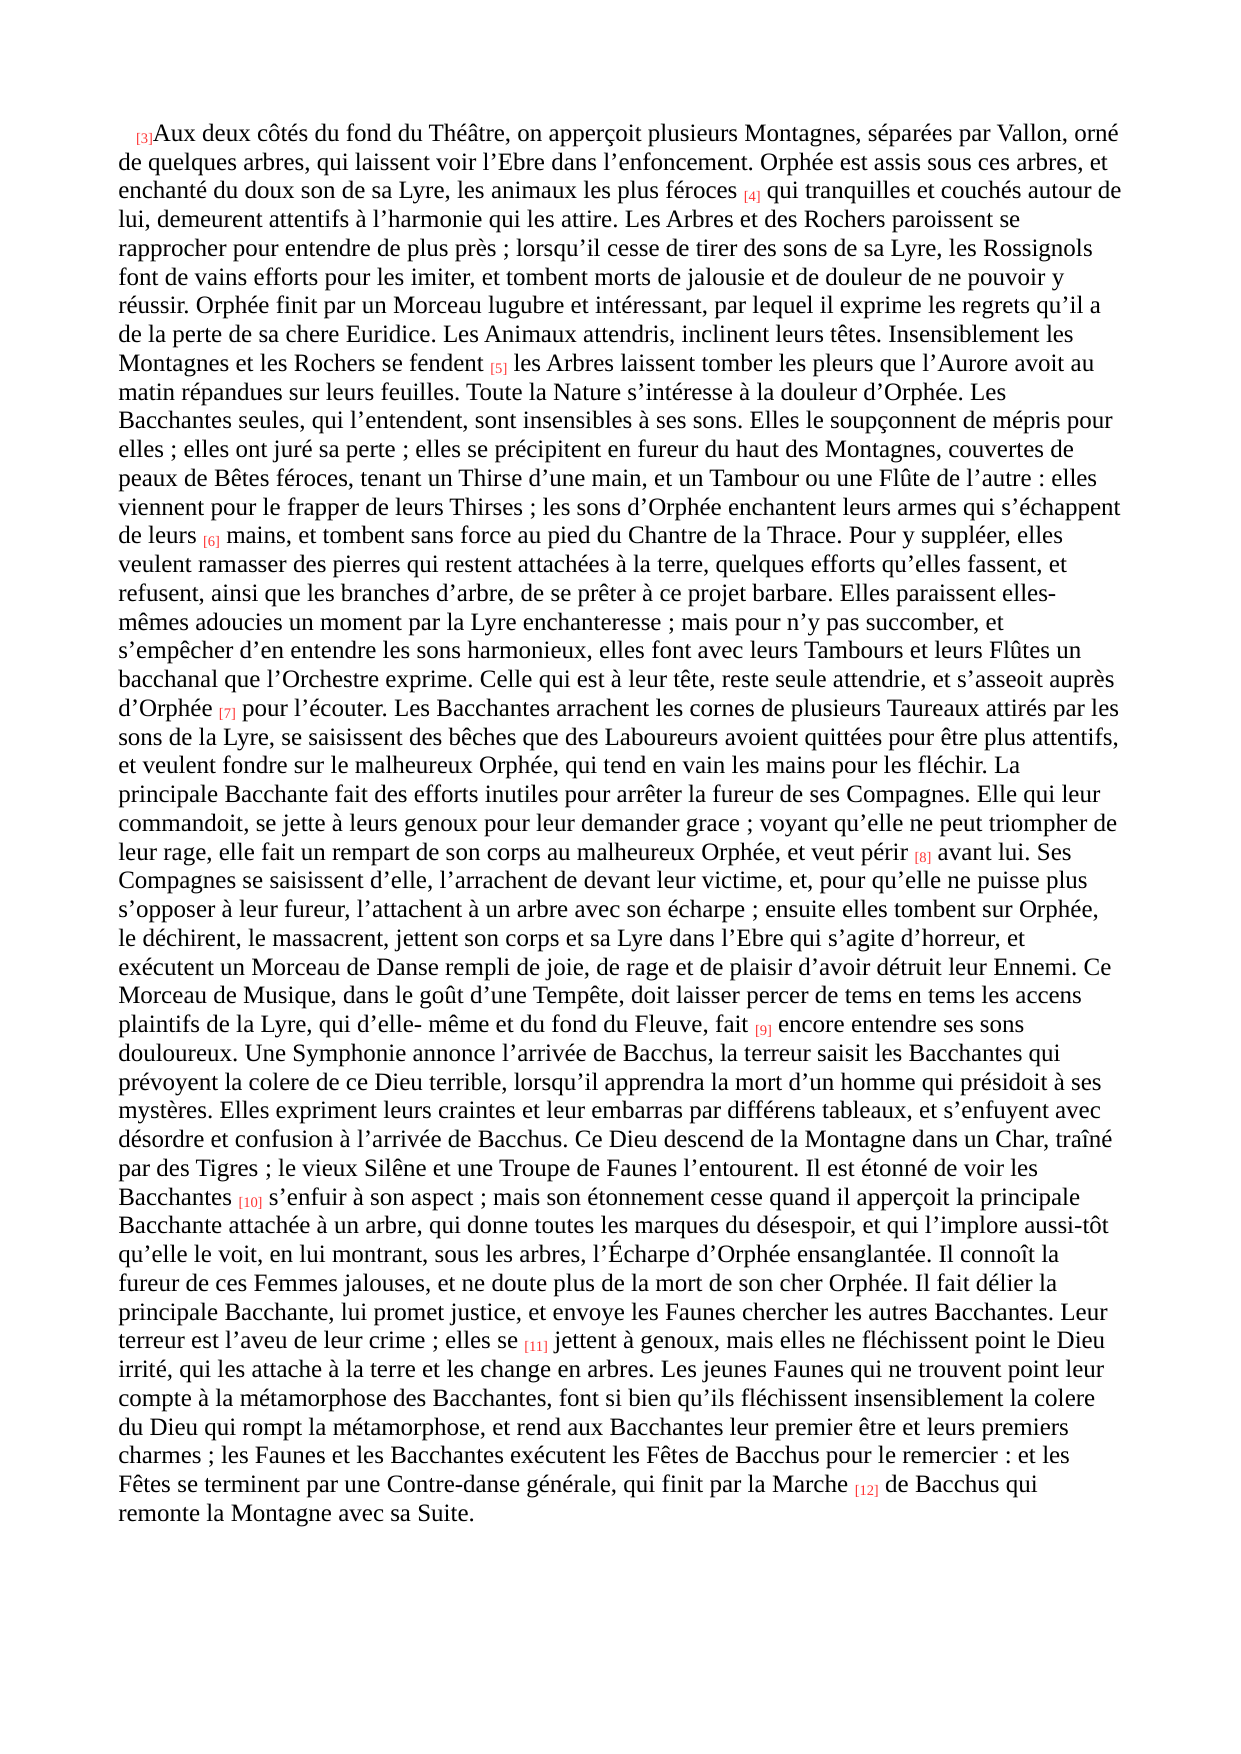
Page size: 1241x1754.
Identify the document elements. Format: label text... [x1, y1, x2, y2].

text [3]Aux deux côtés du fond du Théâtre, on apperçoit plusieurs Montagnes, séparées par Vallon, orné de quelques arbres, qui laissent voir l’Ebre dans l’enfoncement. Orphée est assis sous ces arbres, et enchanté du doux son de sa Lyre, les animaux les plus féroces [4] qui tranquilles et couchés autour de lui, demeurent attentifs à l’harmonie qui les attire. Les Arbres et des Rochers paroissent se rapprocher pour entendre de plus près ; lorsqu’il cesse de tirer des sons de sa Lyre, les Rossignols font de vains efforts pour les imiter, et tombent morts de jalousie et de douleur de ne pouvoir y réussir. Orphée finit par un Morceau lugubre et intéressant, par lequel il exprime les regrets qu’il a de la perte de sa chere Euridice. Les Animaux attendris, inclinent leurs têtes. Insensiblement les Montagnes et les Rochers se fendent [5] les Arbres laissent tomber les pleurs que l’Aurore avoit au matin répandues sur leurs feuilles. Toute la Nature s’intéresse à la douleur d’Orphée. Les Bacchantes seules, qui l’entendent, sont insensibles à ses sons. Elles le soupçonnent de mépris pour elles ; elles ont juré sa perte ; elles se précipitent en fureur du haut des Montagnes, couvertes de peaux de Bêtes féroces, tenant un Thirse d’une main, et un Tambour ou une Flûte de l’autre : elles viennent pour le frapper de leurs Thirses ; les sons d’Orphée enchantent leurs armes qui s’échappent de leurs [6] mains, et tombent sans force au pied du Chantre de la Thrace. Pour y suppléer, elles veulent ramasser des pierres qui restent attachées à la terre, quelques efforts qu’elles fassent, et refusent, ainsi que les branches d’arbre, de se prêter à ce projet barbare. Elles paraissent elles-mêmes adoucies un moment par la Lyre enchanteresse ; mais pour n’y pas succomber, et s’empêcher d’en entendre les sons harmonieux, elles font avec leurs Tambours et leurs Flûtes un bacchanal que l’Orchestre exprime. Celle qui est à leur tête, reste seule attendrie, et s’asseoit auprès d’Orphée [7] pour l’écouter. Les Bacchantes arrachent les cornes de plusieurs Taureaux attirés par les sons de la Lyre, se saisissent des bêches que des Laboureurs avoient quittées pour être plus attentifs, et veulent fondre sur le malheureux Orphée, qui tend en vain les mains pour les fléchir. La principale Bacchante fait des efforts inutiles pour arrêter la fureur de ses Compagnes. Elle qui leur commandoit, se jette à leurs genoux pour leur demander grace ; voyant qu’elle ne peut triompher de leur rage, elle fait un rempart de son corps au malheureux Orphée, et veut périr [8] avant lui. Ses Compagnes se saisissent d’elle, l’arrachent de devant leur victime, et, pour qu’elle ne puisse plus s’opposer à leur fureur, l’attachent à un arbre avec son écharpe ; ensuite elles tombent sur Orphée, le déchirent, le massacrent, jettent son corps et sa Lyre dans l’Ebre qui s’agite d’horreur, et exécutent un Morceau de Danse rempli de joie, de rage et de plaisir d’avoir détruit leur Ennemi. Ce Morceau de Musique, dans le goût d’une Tempête, doit laisser percer de tems en tems les accens plaintifs de la Lyre, qui d’elle- même et du fond du Fleuve, fait [9] encore entendre ses sons douloureux. Une Symphonie annonce l’arrivée de Bacchus, la terreur saisit les Bacchantes qui prévoyent la colere de ce Dieu terrible, lorsqu’il apprendra la mort d’un homme qui présidoit à ses mystères. Elles expriment leurs craintes et leur embarras par différens tableaux, et s’enfuyent avec désordre et confusion à l’arrivée de Bacchus. Ce Dieu descend de la Montagne dans un Char, traîné par des Tigres ; le vieux Silêne et une Troupe de Faunes l’entourent. Il est étonné de voir les Bacchantes [10] s’enfuir à son aspect ; mais son étonnement cesse quand il apperçoit la principale Bacchante attachée à un arbre, qui donne toutes les marques du désespoir, et qui l’implore aussi-tôt qu’elle le voit, en lui montrant, sous les arbres, l’Écharpe d’Orphée ensanglantée. Il connoît la fureur de ces Femmes jalouses, et ne doute plus de la mort de son cher Orphée. Il fait délier la principale Bacchante, lui promet justice, et envoye les Faunes chercher les autres Bacchantes. Leur terreur est l’aveu de leur crime ; elles se [11] jettent à genoux, mais elles ne fléchissent point le Dieu irrité, qui les attache à la terre et les change en arbres. Les jeunes Faunes qui ne trouvent point leur compte à la métamorphose des Bacchantes, font si bien qu’ils fléchissent insensiblement la colere du Dieu qui rompt la métamorphose, et rend aux Bacchantes leur premier être et leurs premiers charmes ; les Faunes et les Bacchantes exécutent les Fêtes de Bacchus pour le remercier : et les Fêtes se terminent par une Contre-danse générale, qui finit par la Marche [12] de Bacchus qui remonte la Montagne avec sa Suite. [118, 118, 1122, 1527]
